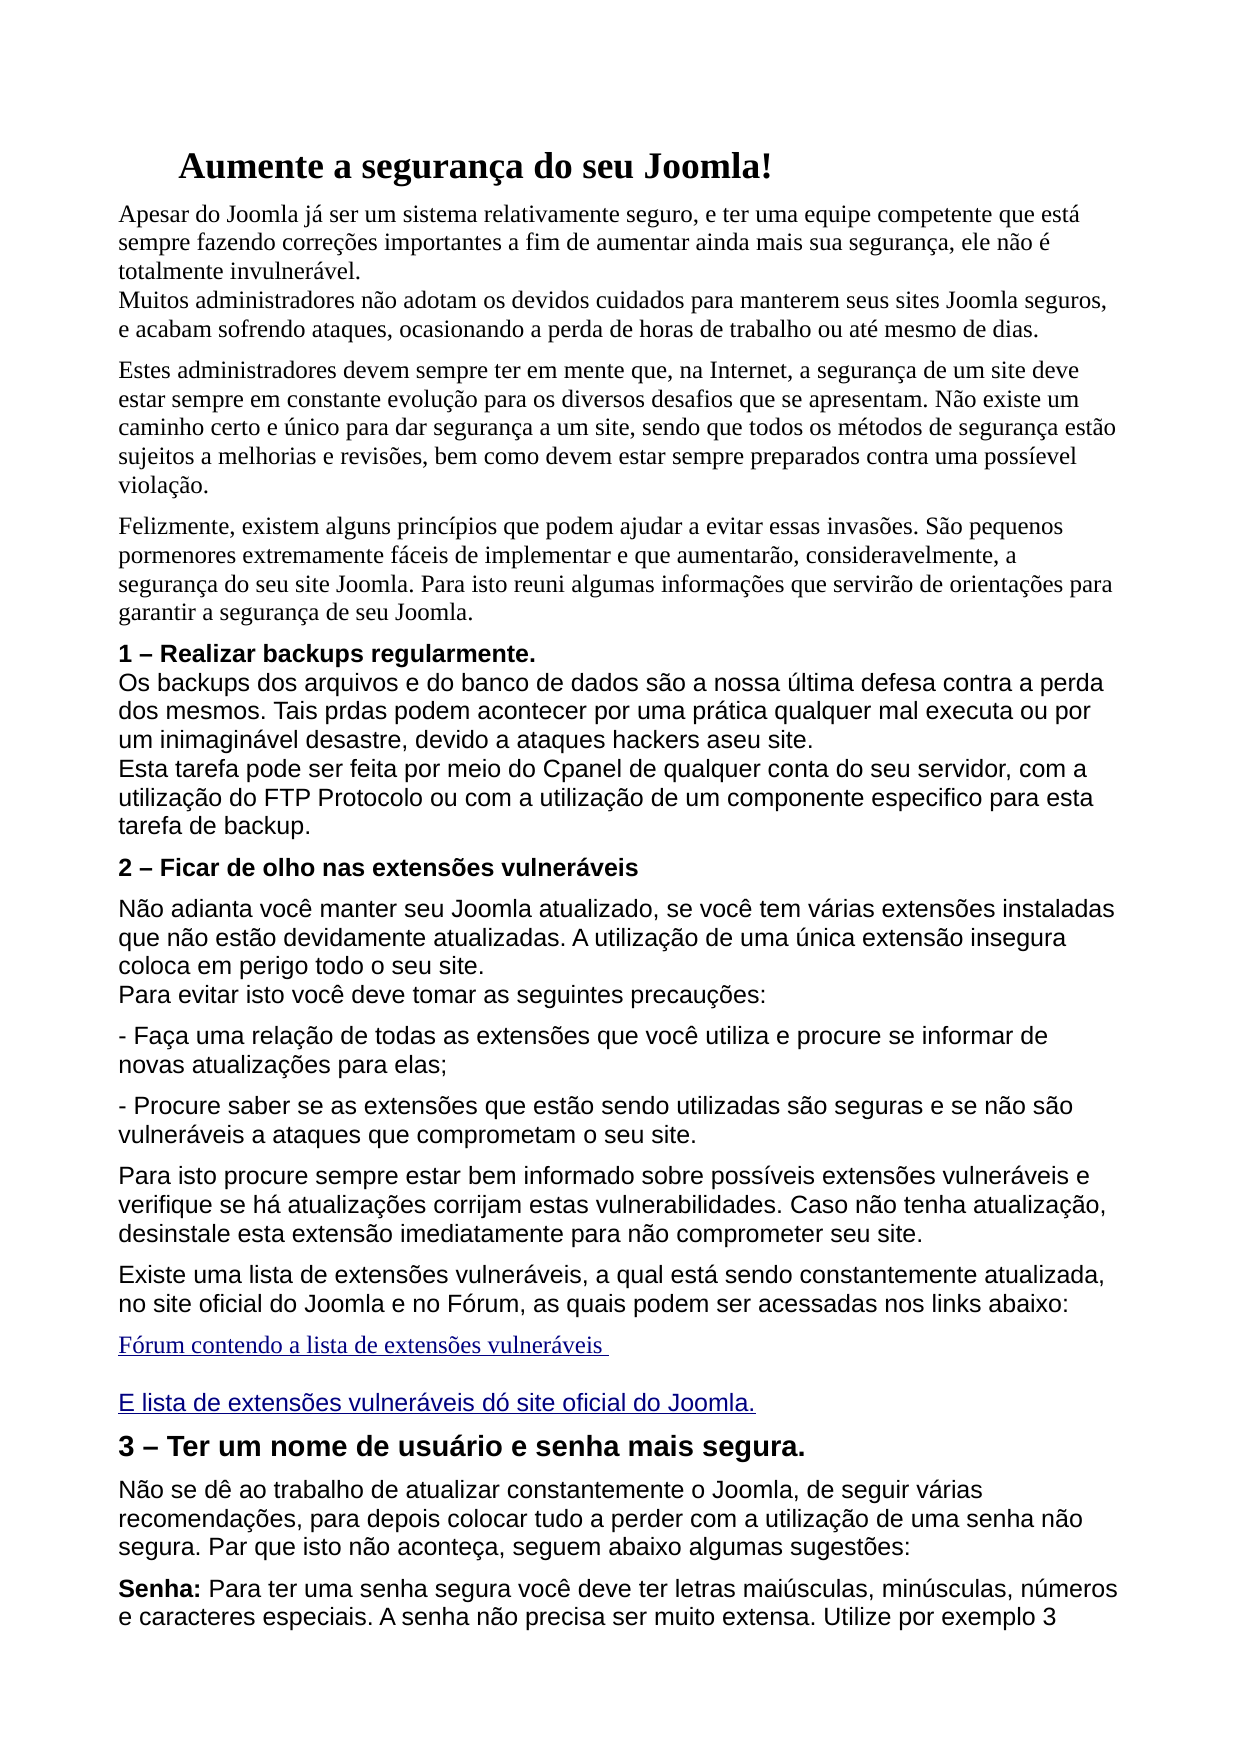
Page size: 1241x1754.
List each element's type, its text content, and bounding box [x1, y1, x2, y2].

text 1 – Realizar backups regularmente. Os backups dos arquivos e do banco de dados são a nossa última defesa contra a perda dos mesmos. Tais prdas podem acontecer por uma prática qualquer mal executa ou por um inimaginável desastre, devido a ataques hackers aseu site. Esta tarefa pode ser feita por meio do Cpanel de qualquer conta do seu servidor, com a utilização do FTP Protocolo ou com a utilização de um componente especifico para esta tarefa de backup. [118, 639, 1122, 840]
text Estes administradores devem sempre ter em mente que, na Internet, a segurança de um site deve estar sempre em constante evolução para os diversos desafios que se apresentam. Não existe um caminho certo e único para dar segurança a um site, sendo que todos os métodos de segurança estão sujeitos a melhorias e revisões, bem como devem estar sempre preparados contra uma possíevel violação. [118, 355, 1122, 499]
text Felizmente, existem alguns princípios que podem ajudar a evitar essas invasões. São pequenos pormenores extremamente fáceis de implementar e que aumentarão, consideravelmente, a segurança do seu site Joomla. Para isto reuni algumas informações que servirão de orientações para garantir a segurança de seu Joomla. [118, 511, 1122, 626]
text - Procure saber se as extensões que estão sendo utilizadas são seguras e se não são vulneráveis a ataques que comprometam o seu site. [118, 1091, 1122, 1149]
subtitle Aumente a segurança do seu Joomla! [118, 143, 1122, 186]
text Não adianta você manter seu Joomla atualizado, se você tem várias extensões instaladas que não estão devidamente atualizadas. A utilização de uma única extensão insegura coloca em perigo todo o seu site. Para evitar isto você deve tomar as seguintes precauções: [118, 894, 1122, 1009]
text 3 – Ter um nome de usuário e senha mais segura. [118, 1429, 1122, 1462]
text Apesar do Joomla já ser um sistema relativamente seguro, e ter uma equipe competente que está sempre fazendo correções importantes a fim de aumentar ainda mais sua segurança, ele não é totalmente invulnerável. Muitos administradores não adotam os devidos cuidados para manterem seus sites Joomla seguros, e acabam sofrendo ataques, ocasionando a perda de horas de trabalho ou até mesmo de dias. [118, 199, 1122, 342]
text Não se dê ao trabalho de atualizar constantemente o Joomla, de seguir várias recomendações, para depois colocar tudo a perder com a utilização de uma senha não segura. Par que isto não aconteça, seguem abaixo algumas sugestões: [118, 1475, 1122, 1561]
text 2 – Ficar de olho nas extensões vulneráveis [118, 852, 1122, 881]
text Existe uma lista de extensões vulneráveis, a qual está sendo constantemente atualizada, no site oficial do Joomla e no Fórum, as quais podem ser acessadas nos links abaixo: [118, 1260, 1122, 1317]
text - Faça uma relação de todas as extensões que você utiliza e procure se informar de novas atualizações para elas; [118, 1021, 1122, 1079]
text Fórum contendo a lista de extensões vulneráveis E lista de extensões vulneráveis dó site oficial do Joomla. [118, 1330, 1122, 1416]
text Senha: Para ter uma senha segura você deve ter letras maiúsculas, minúsculas, números e caracteres especiais. A senha não precisa ser muito extensa. Utilize por exemplo 3 [118, 1573, 1122, 1631]
text Para isto procure sempre estar bem informado sobre possíveis extensões vulneráveis e verifique se há atualizações corrijam estas vulnerabilidades. Caso não tenha atualização, desinstale esta extensão imediatamente para não comprometer seu site. [118, 1161, 1122, 1247]
